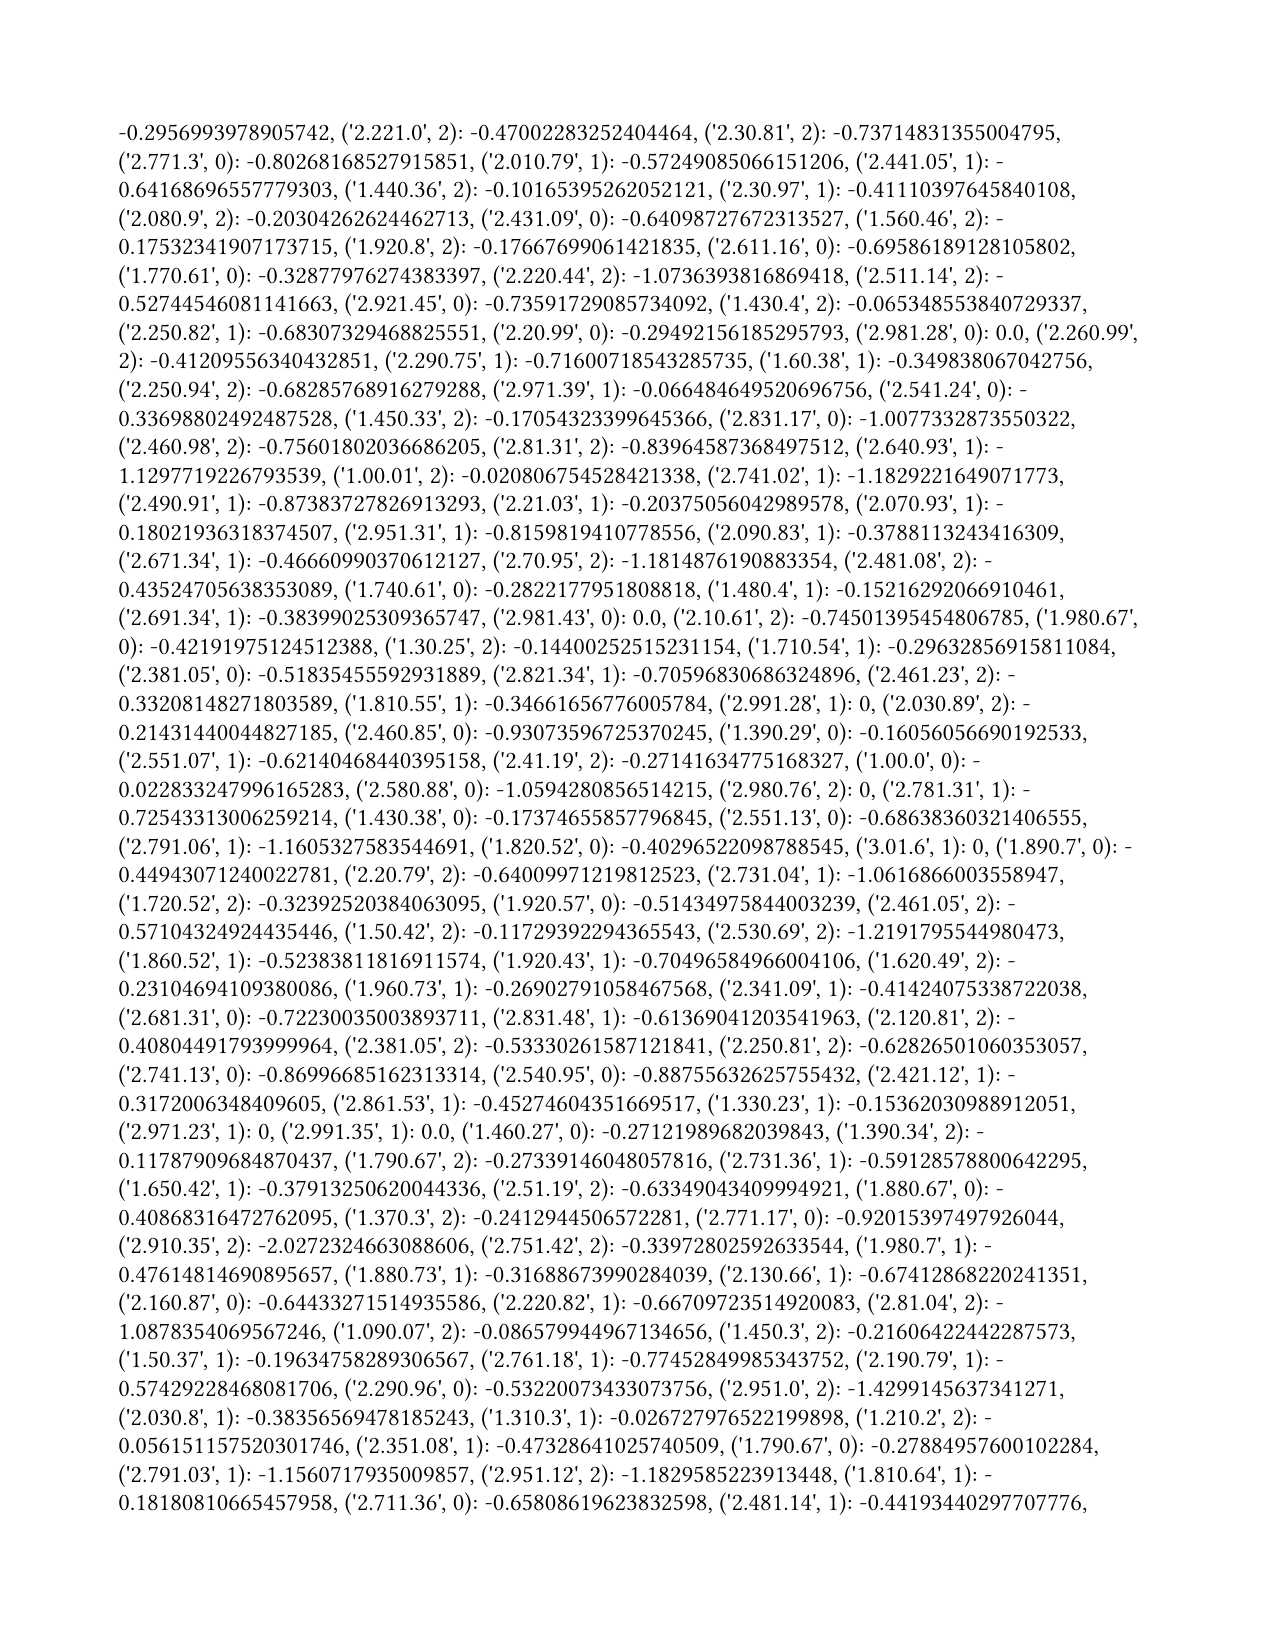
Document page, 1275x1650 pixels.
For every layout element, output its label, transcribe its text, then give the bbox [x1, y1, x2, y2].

text -0.2956993978905742, ('2.221.0', 2): -0.47002283252404464, ('2.30.81', 2): -0.73714831355004795, ('2.771.3', 0): -0.80268168527915851, ('2.010.79', 1): -0.57249085066151206, ('2.441.05', 1): -0.64168696557779303, ('1.440.36', 2): -0.10165395262052121, ('2.30.97', 1): -0.41110397645840108, ('2.080.9', 2): -0.20304262624462713, ('2.431.09', 0): -0.64098727672313527, ('1.560.46', 2): -0.17532341907173715, ('1.920.8', 2): -0.17667699061421835, ('2.611.16', 0): -0.69586189128105802, ('1.770.61', 0): -0.32877976274383397, ('2.220.44', 2): -1.0736393816869418, ('2.511.14', 2): -0.52744546081141663, ('2.921.45', 0): -0.73591729085734092, ('1.430.4', 2): -0.065348553840729337, ('2.250.82', 1): -0.68307329468825551, ('2.20.99', 0): -0.29492156185295793, ('2.981.28', 0): 0.0, ('2.260.99', 2): -0.41209556340432851, ('2.290.75', 1): -0.71600718543285735, ('1.60.38', 1): -0.349838067042756, ('2.250.94', 2): -0.68285768916279288, ('2.971.39', 1): -0.066484649520696756, ('2.541.24', 0): -0.33698802492487528, ('1.450.33', 2): -0.17054323399645366, ('2.831.17', 0): -1.0077332873550322, ('2.460.98', 2): -0.75601802036686205, ('2.81.31', 2): -0.83964587368497512, ('2.640.93', 1): -1.1297719226793539, ('1.00.01', 2): -0.020806754528421338, ('2.741.02', 1): -1.1829221649071773, ('2.490.91', 1): -0.87383727826913293, ('2.21.03', 1): -0.20375056042989578, ('2.070.93', 1): -0.18021936318374507, ('2.951.31', 1): -0.8159819410778556, ('2.090.83', 1): -0.3788113243416309, ('2.671.34', 1): -0.46660990370612127, ('2.70.95', 2): -1.1814876190883354, ('2.481.08', 2): -0.43524705638353089, ('1.740.61', 0): -0.2822177951808818, ('1.480.4', 1): -0.15216292066910461, ('2.691.34', 1): -0.38399025309365747, ('2.981.43', 0): 0.0, ('2.10.61', 2): -0.74501395454806785, ('1.980.67', 0): -0.42191975124512388, ('1.30.25', 2): -0.14400252515231154, ('1.710.54', 1): -0.29632856915811084, ('2.381.05', 0): -0.51835455592931889, ('2.821.34', 1): -0.70596830686324896, ('2.461.23', 2): -0.33208148271803589, ('1.810.55', 1): -0.34661656776005784, ('2.991.28', 1): 0, ('2.030.89', 2): -0.21431440044827185, ('2.460.85', 0): -0.93073596725370245, ('1.390.29', 0): -0.16056056690192533, ('2.551.07', 1): -0.62140468440395158, ('2.41.19', 2): -0.27141634775168327, ('1.00.0', 0): -0.022833247996165283, ('2.580.88', 0): -1.0594280856514215, ('2.980.76', 2): 0, ('2.781.31', 1): -0.72543313006259214, ('1.430.38', 0): -0.17374655857796845, ('2.551.13', 0): -0.68638360321406555, ('2.791.06', 1): -1.1605327583544691, ('1.820.52', 0): -0.40296522098788545, ('3.01.6', 1): 0, ('1.890.7', 0): -0.44943071240022781, ('2.20.79', 2): -0.64009971219812523, ('2.731.04', 1): -1.0616866003558947, ('1.720.52', 2): -0.32392520384063095, ('1.920.57', 0): -0.51434975844003239, ('2.461.05', 2): -0.57104324924435446, ('1.50.42', 2): -0.11729392294365543, ('2.530.69', 2): -1.2191795544980473, ('1.860.52', 1): -0.52383811816911574, ('1.920.43', 1): -0.70496584966004106, ('1.620.49', 2): -0.23104694109380086, ('1.960.73', 1): -0.26902791058467568, ('2.341.09', 1): -0.41424075338722038, ('2.681.31', 0): -0.72230035003893711, ('2.831.48', 1): -0.61369041203541963, ('2.120.81', 2): -0.40804491793999964, ('2.381.05', 2): -0.53330261587121841, ('2.250.81', 2): -0.62826501060353057, ('2.741.13', 0): -0.86996685162313314, ('2.540.95', 0): -0.88755632625755432, ('2.421.12', 1): -0.3172006348409605, ('2.861.53', 1): -0.45274604351669517, ('1.330.23', 1): -0.15362030988912051, ('2.971.23', 1): 0, ('2.991.35', 1): 0.0, ('1.460.27', 0): -0.27121989682039843, ('1.390.34', 2): -0.11787909684870437, ('1.790.67', 2): -0.27339146048057816, ('2.731.36', 1): -0.59128578800642295, ('1.650.42', 1): -0.37913250620044336, ('2.51.19', 2): -0.63349043409994921, ('1.880.67', 0): -0.40868316472762095, ('1.370.3', 2): -0.2412944506572281, ('2.771.17', 0): -0.92015397497926044, ('2.910.35', 2): -2.0272324663088606, ('2.751.42', 2): -0.33972802592633544, ('1.980.7', 1): -0.47614814690895657, ('1.880.73', 1): -0.31688673990284039, ('2.130.66', 1): -0.67412868220241351, ('2.160.87', 0): -0.64433271514935586, ('2.220.82', 1): -0.66709723514920083, ('2.81.04', 2): -1.0878354069567246, ('1.090.07', 2): -0.086579944967134656, ('1.450.3', 2): -0.21606422442287573, ('1.50.37', 1): -0.19634758289306567, ('2.761.18', 1): -0.77452849985343752, ('2.190.79', 1): -0.57429228468081706, ('2.290.96', 0): -0.53220073433073756, ('2.951.0', 2): -1.4299145637341271, ('2.030.8', 1): -0.38356569478185243, ('1.310.3', 1): -0.026727976522199898, ('1.210.2', 2): -0.056151157520301746, ('2.351.08', 1): -0.47328641025740509, ('1.790.67', 0): -0.27884957600102284, ('2.791.03', 1): -1.1560717935009857, ('2.951.12', 2): -1.1829585223913448, ('1.810.64', 1): -0.18180810665457958, ('2.711.36', 0): -0.65808619623832598, ('2.481.14', 1): -0.44193440297707776, [118, 118, 1157, 1517]
